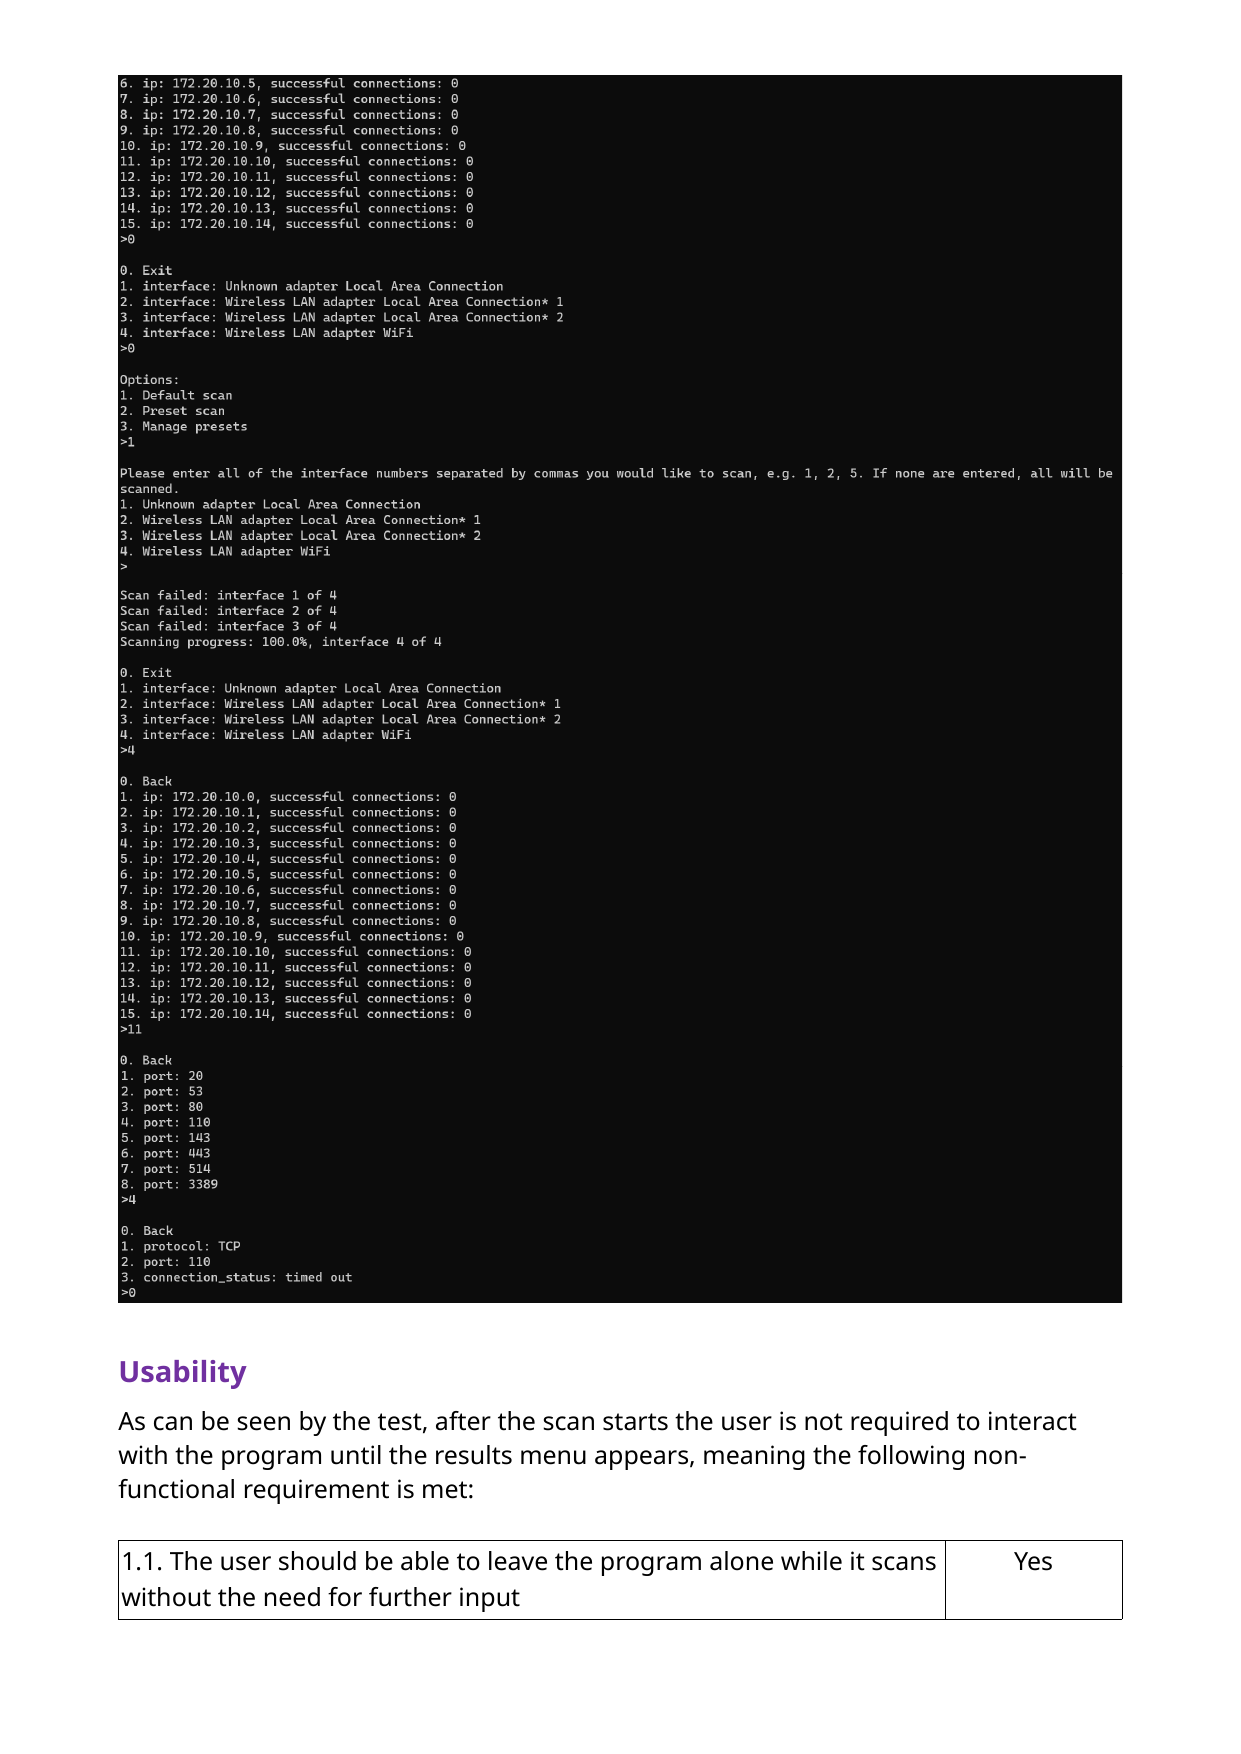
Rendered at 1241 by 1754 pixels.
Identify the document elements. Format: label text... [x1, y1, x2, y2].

text As can be seen by the test, after the scan starts the user is not required to interact with the program until the results menu appears, meaning the following non-functional requirement is met: [118, 1404, 1122, 1506]
picture [118, 75, 1123, 1303]
table_header 1.1. The user should be able to leave the program alone while it scans without the need for further input [119, 1541, 945, 1618]
subtitle Usability [118, 1352, 1122, 1391]
table_header Yes [946, 1541, 1122, 1618]
